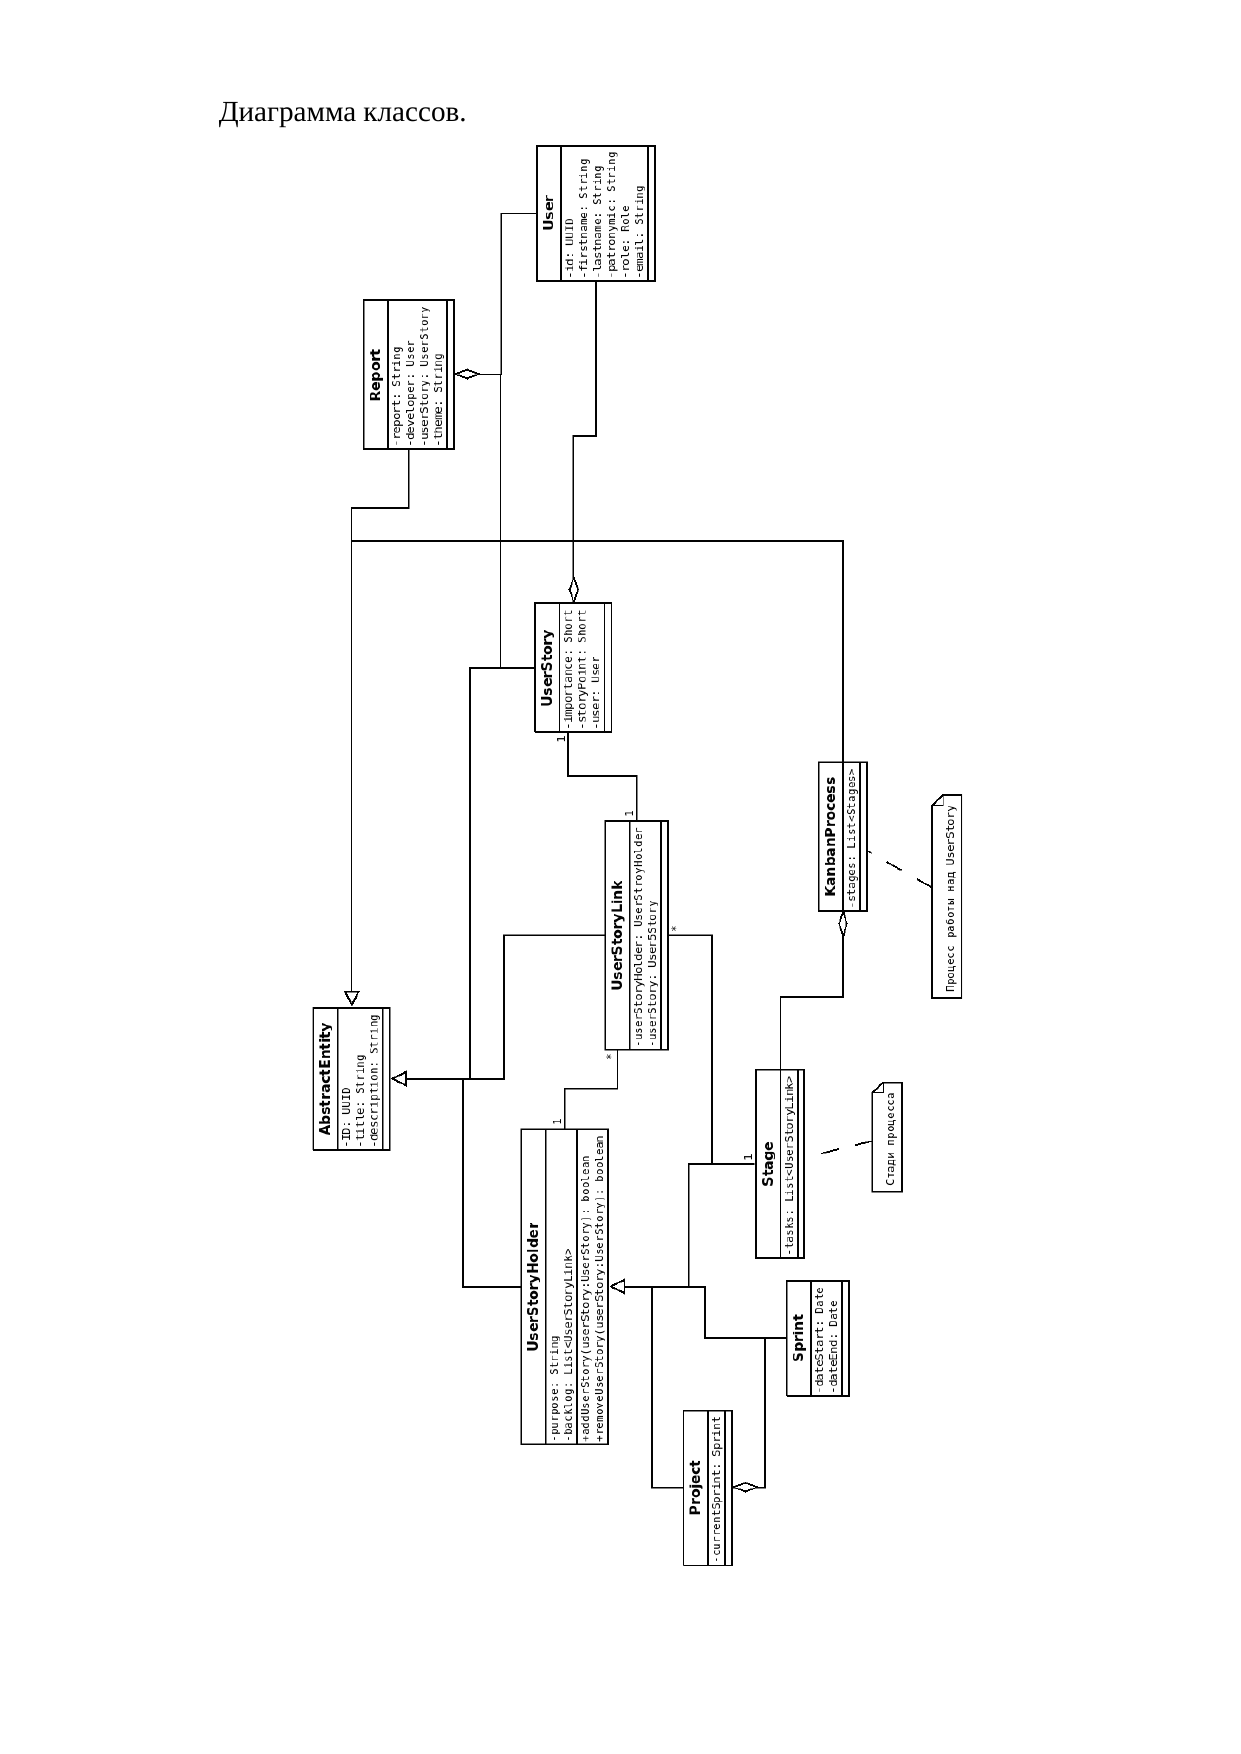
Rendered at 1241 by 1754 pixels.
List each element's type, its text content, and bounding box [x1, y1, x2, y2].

text Диаграмма классов. [153, 94, 1156, 127]
picture [312, 144, 963, 1566]
